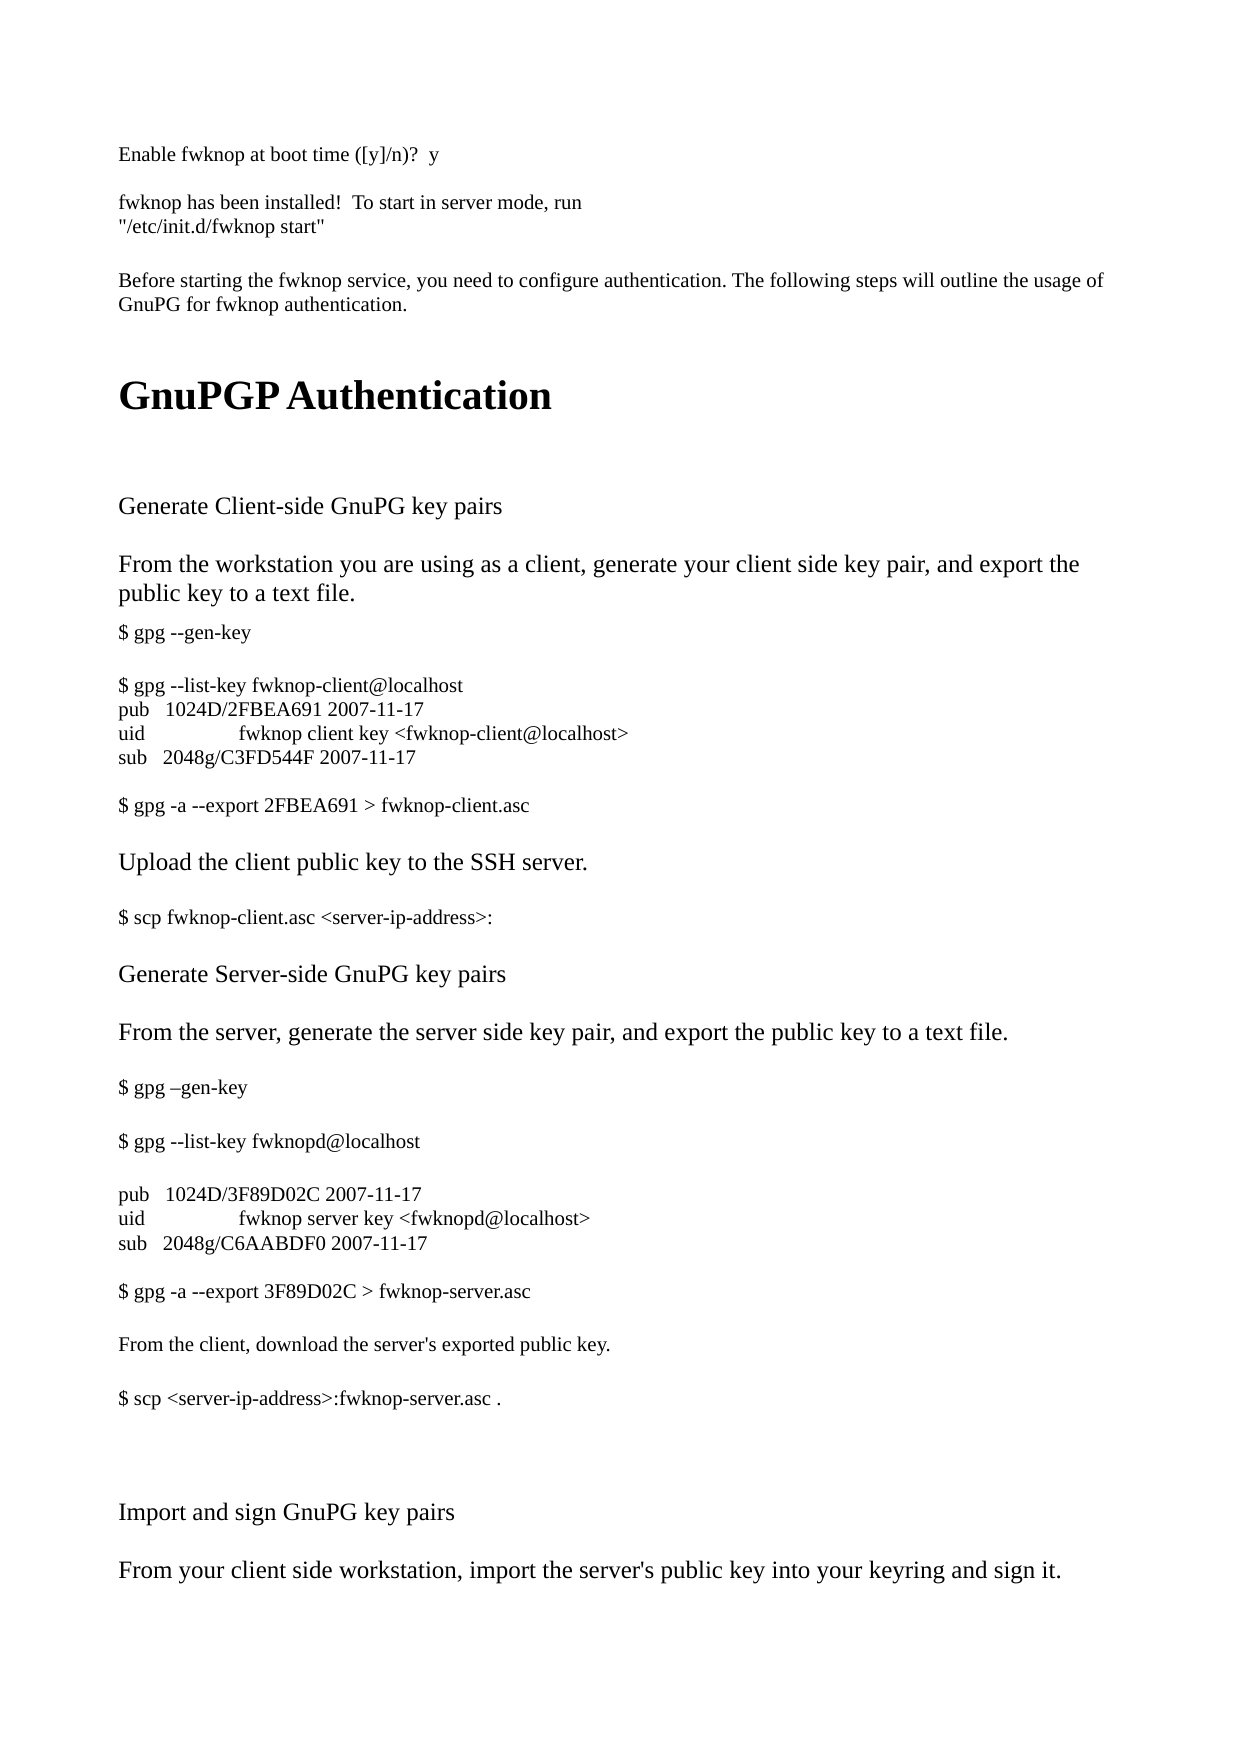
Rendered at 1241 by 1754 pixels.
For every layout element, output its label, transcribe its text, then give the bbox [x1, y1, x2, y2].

text From the server, generate the server side key pair, and export the public key to a text file. [118, 1017, 1122, 1046]
text Upload the client public key to the SSH server. [118, 847, 1122, 876]
text From the workstation you are using as a client, generate your client side key pair, and export the public key to a text file. [118, 549, 1122, 607]
text sub 2048g/C3FD544F 2007-11-17 [118, 745, 1122, 769]
text pub 1024D/2FBEA691 2007-11-17 [118, 697, 1122, 721]
text $ gpg --list-key fwknopd@localhost [118, 1129, 1122, 1153]
text $ gpg -a --export 3F89D02C > fwknop-server.asc [118, 1278, 1122, 1303]
text uid fwknop client key <fwknop-client@localhost> [118, 721, 1122, 745]
text From your client side workstation, import the server's public key into your keyring and sign it. [118, 1556, 1122, 1584]
text $ gpg –gen-key [118, 1075, 1122, 1099]
subtitle GnuPGP Authentication [118, 371, 1122, 418]
text sub 2048g/C6AABDF0 2007-11-17 [118, 1230, 1122, 1254]
text $ scp <server-ip-address>:fwknop-server.asc . [118, 1386, 1122, 1410]
text $ gpg -a --export 2FBEA691 > fwknop-client.asc [118, 793, 1122, 817]
text $ gpg --gen-key [118, 619, 1122, 644]
subtitle Generate Client-side GnuPG key pairs [118, 491, 1122, 520]
text pub 1024D/3F89D02C 2007-11-17 [118, 1182, 1122, 1206]
text $ gpg --list-key fwknop-client@localhost [118, 673, 1122, 697]
text Before starting the fwknop service, you need to configure authentication. The following steps will outline the usage of GnuPG for fwknop authentication. [118, 268, 1122, 316]
text "/etc/init.d/fwknop start" [118, 214, 1122, 238]
text fwknop has been installed! To start in server mode, run [118, 190, 1122, 214]
text $ scp fwknop-client.asc <server-ip-address>: [118, 905, 1122, 929]
text Generate Server-side GnuPG key pairs [118, 959, 1122, 987]
text From the client, download the server's exported public key. [118, 1332, 1122, 1356]
text Enable fwknop at boot time ([y]/n)? y [118, 142, 1122, 166]
text uid fwknop server key <fwknopd@localhost> [118, 1206, 1122, 1230]
subtitle Import and sign GnuPG key pairs [118, 1497, 1122, 1526]
